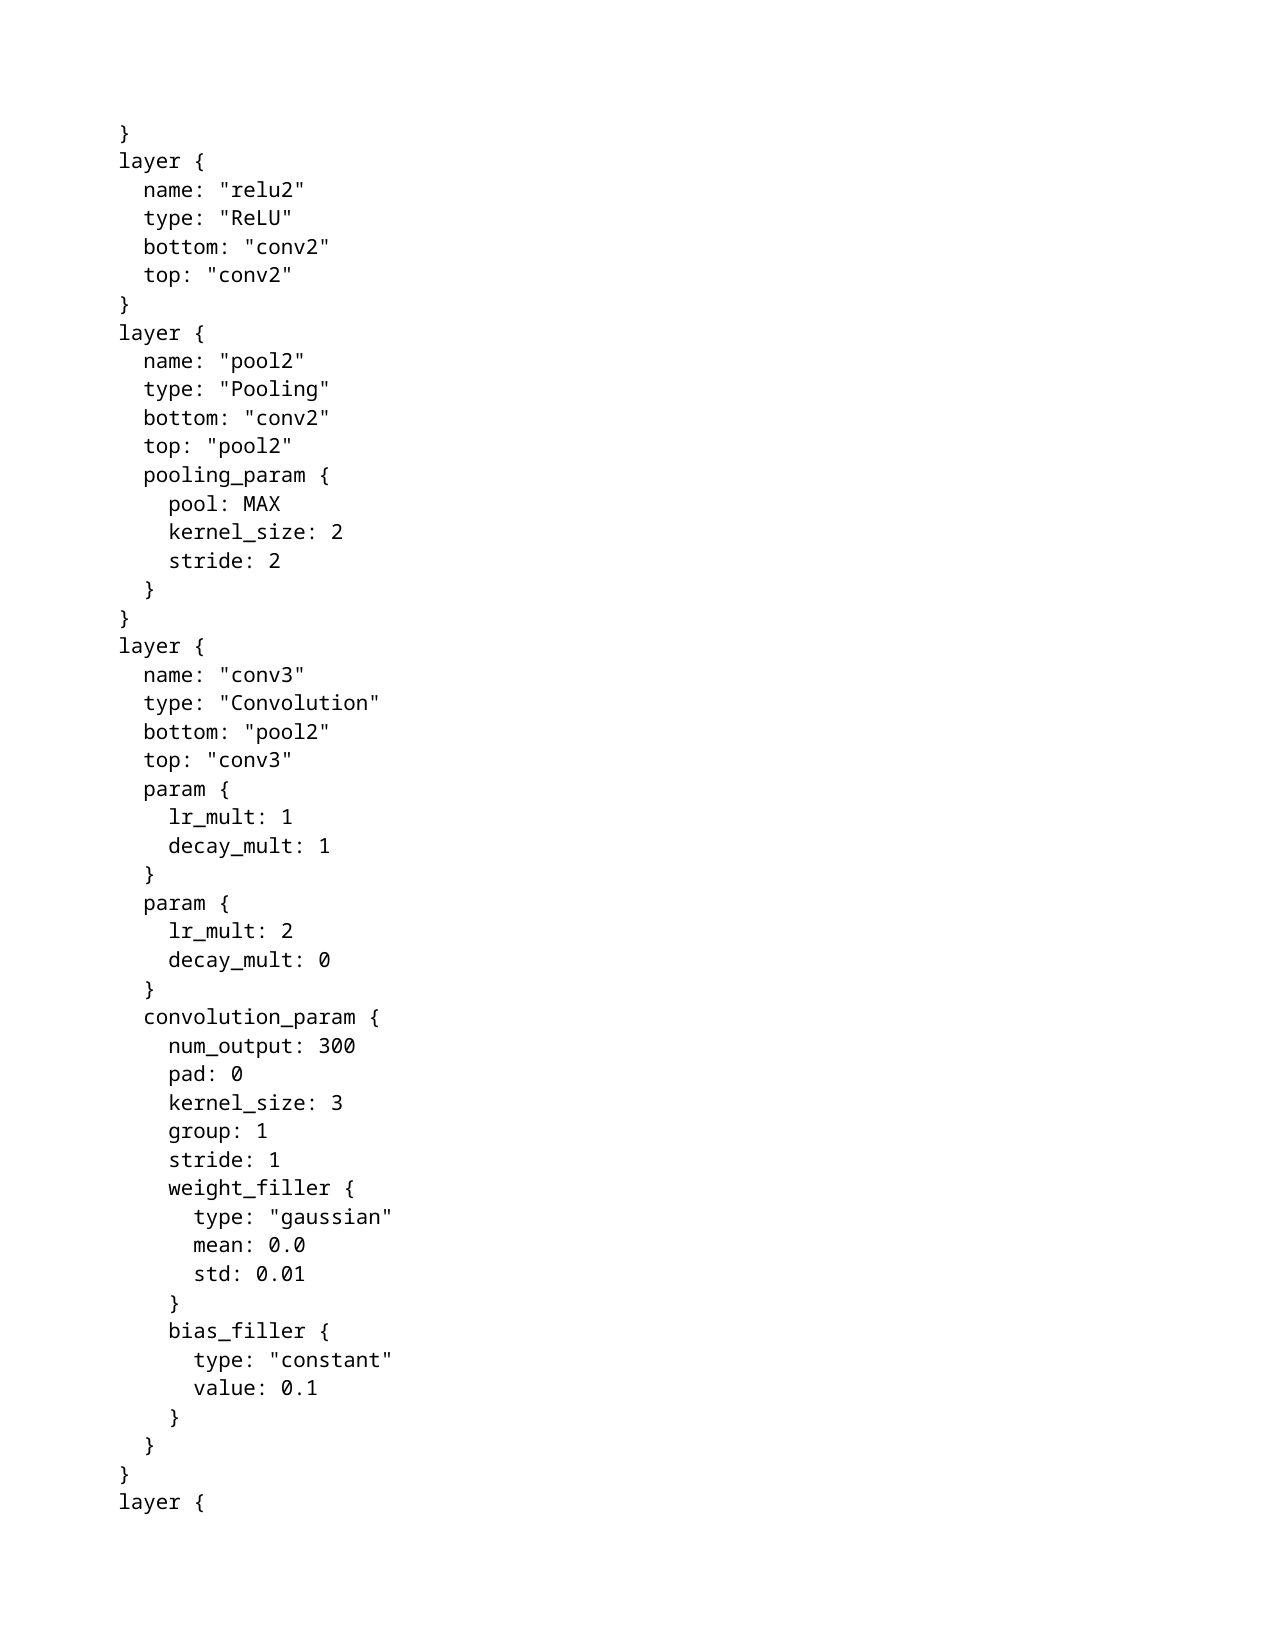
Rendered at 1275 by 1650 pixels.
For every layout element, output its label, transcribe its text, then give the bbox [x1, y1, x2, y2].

text layer { [118, 147, 1157, 175]
text lr_mult: 1 [118, 802, 1157, 831]
text param { [118, 774, 1157, 802]
text lr_mult: 2 [118, 917, 1157, 945]
text } [118, 289, 1157, 318]
text weight_filler { [118, 1173, 1157, 1202]
text decay_mult: 1 [118, 831, 1157, 859]
text top: "conv3" [118, 745, 1157, 774]
text } [118, 1459, 1157, 1487]
text bias_filler { [118, 1316, 1157, 1345]
text bottom: "conv2" [118, 403, 1157, 432]
text layer { [118, 1487, 1157, 1516]
text decay_mult: 0 [118, 945, 1157, 974]
text } [118, 574, 1157, 603]
text type: "ReLU" [118, 203, 1157, 232]
text kernel_size: 2 [118, 517, 1157, 546]
text mean: 0.0 [118, 1231, 1157, 1259]
text bottom: "pool2" [118, 717, 1157, 745]
text type: "constant" [118, 1345, 1157, 1373]
text bottom: "conv2" [118, 232, 1157, 261]
text type: "gaussian" [118, 1202, 1157, 1231]
text pool: MAX [118, 489, 1157, 517]
text layer { [118, 631, 1157, 660]
text } [118, 1288, 1157, 1316]
text top: "pool2" [118, 432, 1157, 460]
text type: "Pooling" [118, 374, 1157, 403]
text convolution_param { [118, 1002, 1157, 1031]
text pad: 0 [118, 1059, 1157, 1088]
text name: "pool2" [118, 346, 1157, 374]
text pooling_param { [118, 460, 1157, 489]
text layer { [118, 318, 1157, 346]
text num_output: 300 [118, 1031, 1157, 1059]
text stride: 2 [118, 546, 1157, 574]
text group: 1 [118, 1116, 1157, 1145]
text value: 0.1 [118, 1373, 1157, 1402]
text } [118, 118, 1157, 147]
text } [118, 603, 1157, 631]
text } [118, 974, 1157, 1002]
text } [118, 1430, 1157, 1459]
text top: "conv2" [118, 261, 1157, 289]
text stride: 1 [118, 1145, 1157, 1173]
text } [118, 859, 1157, 888]
text name: "relu2" [118, 175, 1157, 203]
text kernel_size: 3 [118, 1088, 1157, 1116]
text } [118, 1402, 1157, 1430]
text param { [118, 888, 1157, 917]
text name: "conv3" [118, 660, 1157, 688]
text std: 0.01 [118, 1259, 1157, 1288]
text type: "Convolution" [118, 688, 1157, 717]
